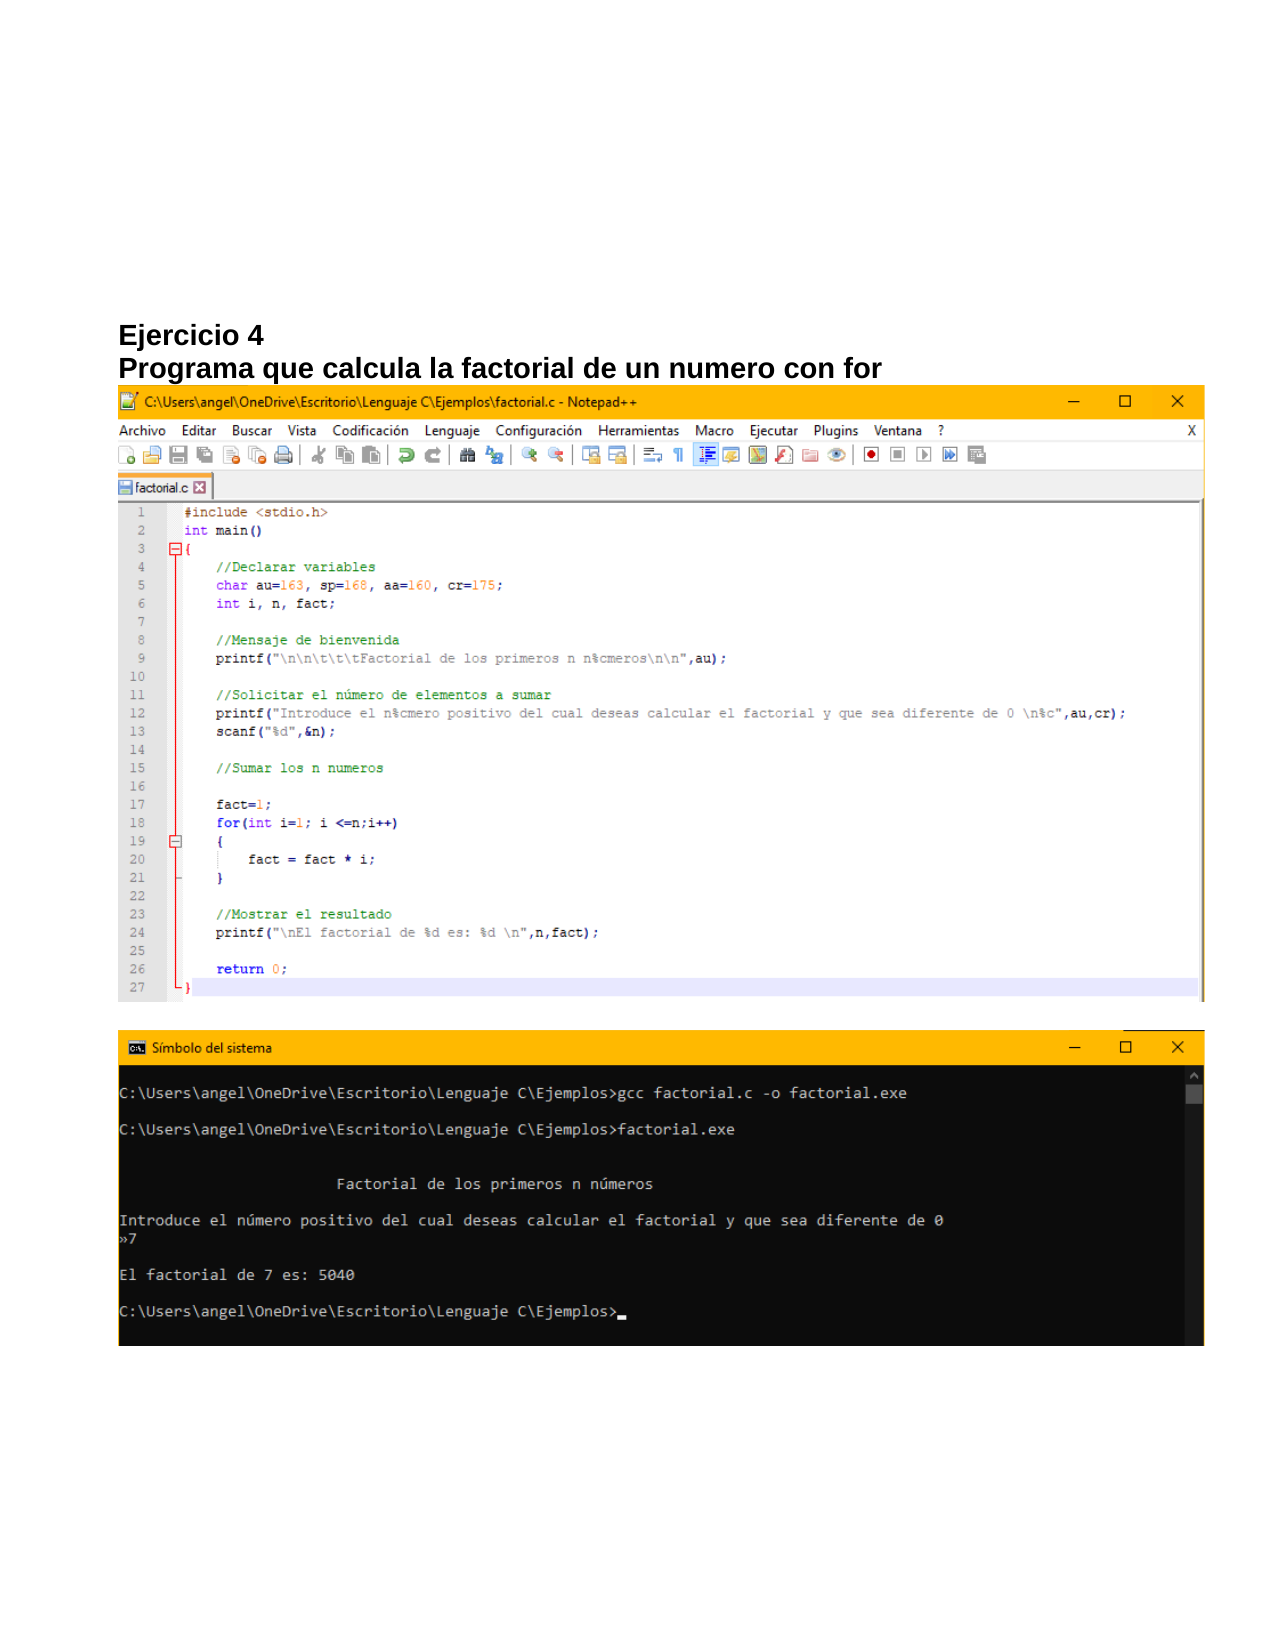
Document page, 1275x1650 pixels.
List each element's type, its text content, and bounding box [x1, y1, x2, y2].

text Ejercicio 4 [118, 318, 1205, 351]
text Programa que calcula la factorial de un numero con for [118, 351, 1205, 385]
